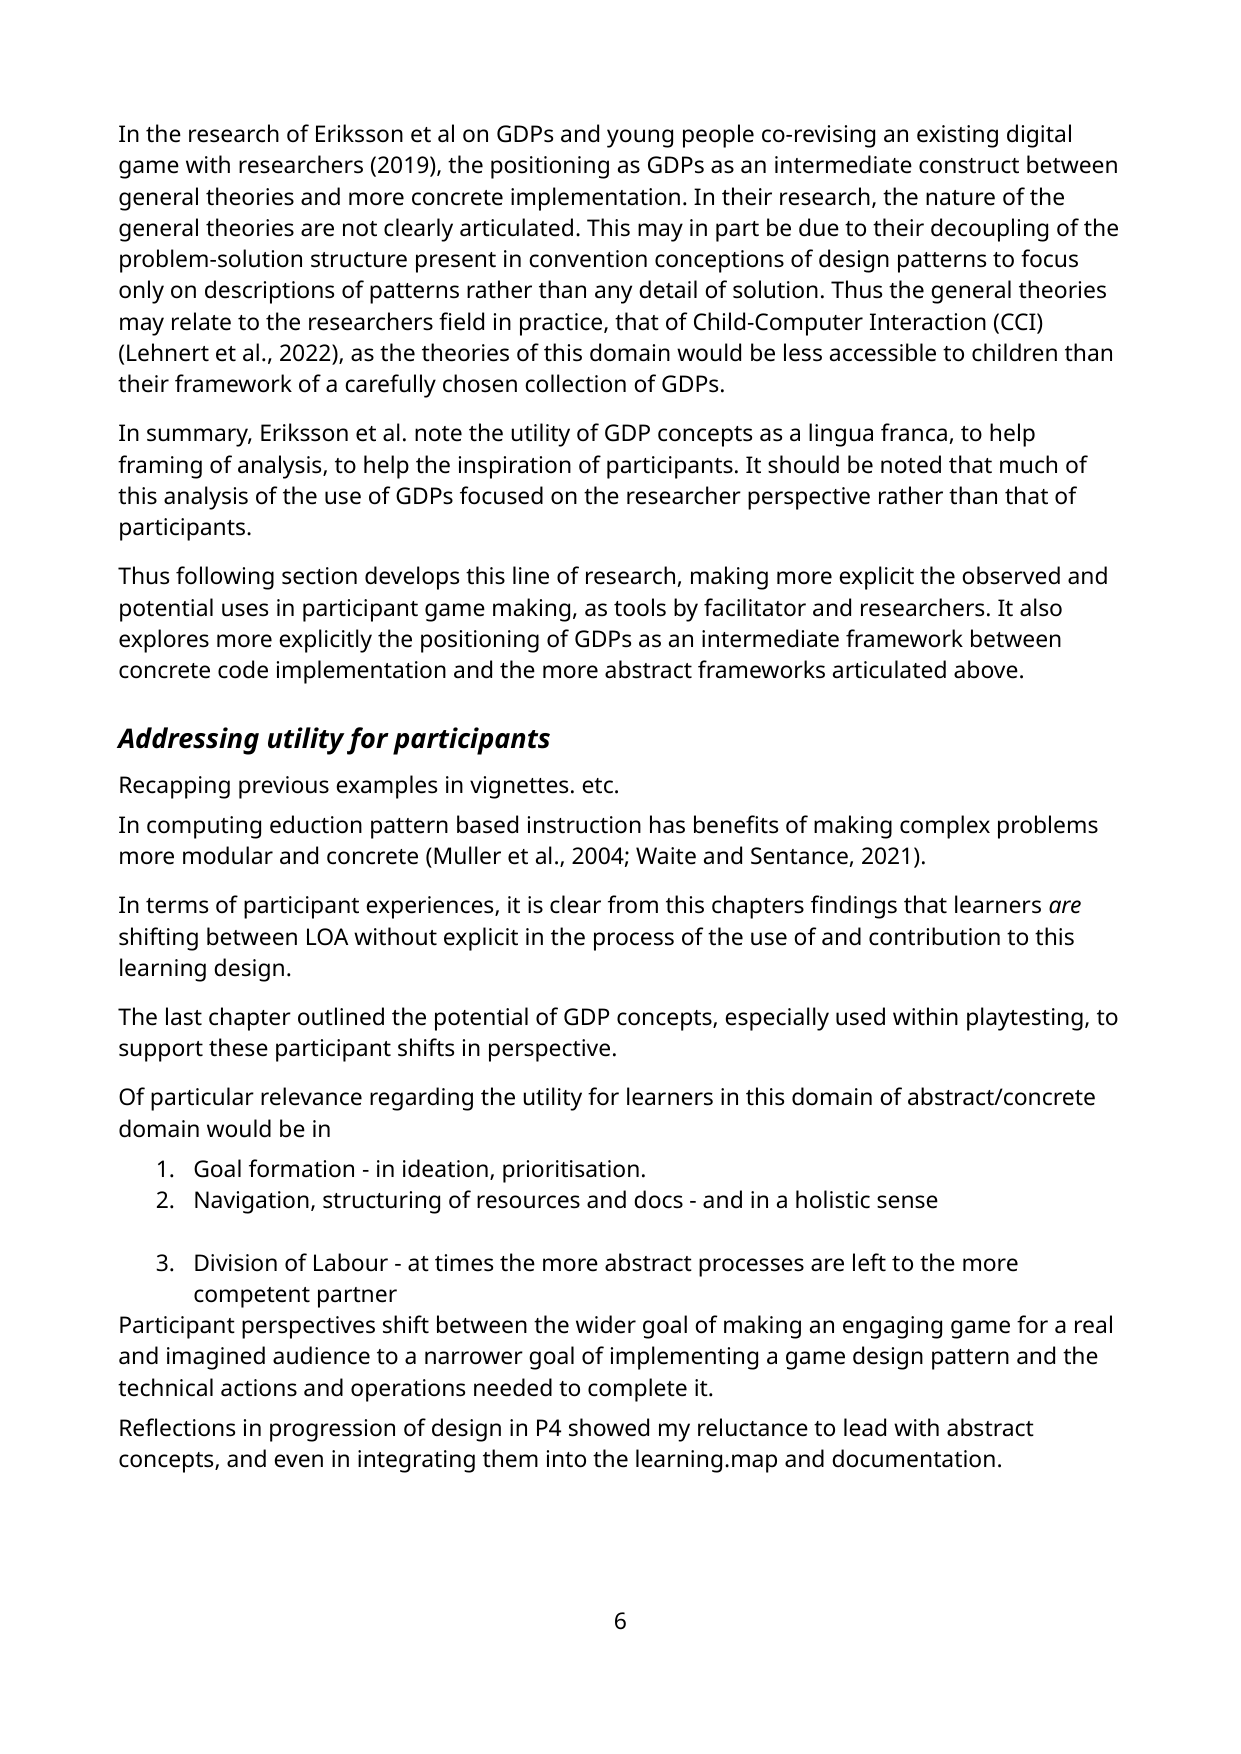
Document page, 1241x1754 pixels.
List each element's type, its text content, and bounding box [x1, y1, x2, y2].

subtitle Addressing utility for participants [118, 719, 1122, 756]
text Reflections in progression of design in P4 showed my reluctance to lead with abstract concepts, and even in integrating them into the learning.map and documentation. [118, 1412, 1122, 1474]
text The last chapter outlined the potential of GDP concepts, especially used within playtesting, to support these participant shifts in perspective. [118, 1001, 1122, 1063]
text Recapping previous examples in vignettes. etc. [118, 768, 1122, 800]
list Navigation, structuring of resources and docs - and in a holistic sense [156, 1184, 1122, 1246]
text Participant perspectives shift between the wider goal of making an engaging game for a real and imagined audience to a narrower goal of implementing a game design pattern and the technical actions and operations needed to complete it. [118, 1309, 1122, 1403]
text In terms of participant experiences, it is clear from this chapters findings that learners are shifting between LOA without explicit in the process of the use of and contribution to this learning design. [118, 889, 1122, 983]
list Division of Labour - at times the more abstract processes are left to the more competent partner [156, 1246, 1122, 1309]
text In computing eduction pattern based instruction has benefits of making complex problems more modular and concrete (Muller et al., 2004; Waite and Sentance, 2021). [118, 809, 1122, 871]
list Goal formation - in ideation, prioritisation. [156, 1153, 1122, 1184]
text In the research of Eriksson et al on GDPs and young people co-revising an existing digital game with researchers (2019), the positioning as GDPs as an intermediate construct between general theories and more concrete implementation. In their research, the nature of the general theories are not clearly articulated. This may in part be due to their decoupling of the problem-solution structure present in convention conceptions of design patterns to focus only on descriptions of patterns rather than any detail of solution. Thus the general theories may relate to the researchers field in practice, that of Child-Computer Interaction (CCI) (Lehnert et al., 2022), as the theories of this domain would be less accessible to children than their framework of a carefully chosen collection of GDPs. [118, 118, 1122, 399]
text Of particular relevance regarding the utility for learners in this domain of abstract/concrete domain would be in [118, 1081, 1122, 1144]
text In summary, Eriksson et al. note the utility of GDP concepts as a lingua franca, to help framing of analysis, to help the inspiration of participants. It should be noted that much of this analysis of the use of GDPs focused on the researcher perspective rather than that of participants. [118, 417, 1122, 542]
text Thus following section develops this line of research, making more explicit the observed and potential uses in participant game making, as tools by facilitator and researchers. It also explores more explicitly the positioning of GDPs as an intermediate framework between concrete code implementation and the more abstract frameworks articulated above. [118, 560, 1122, 685]
